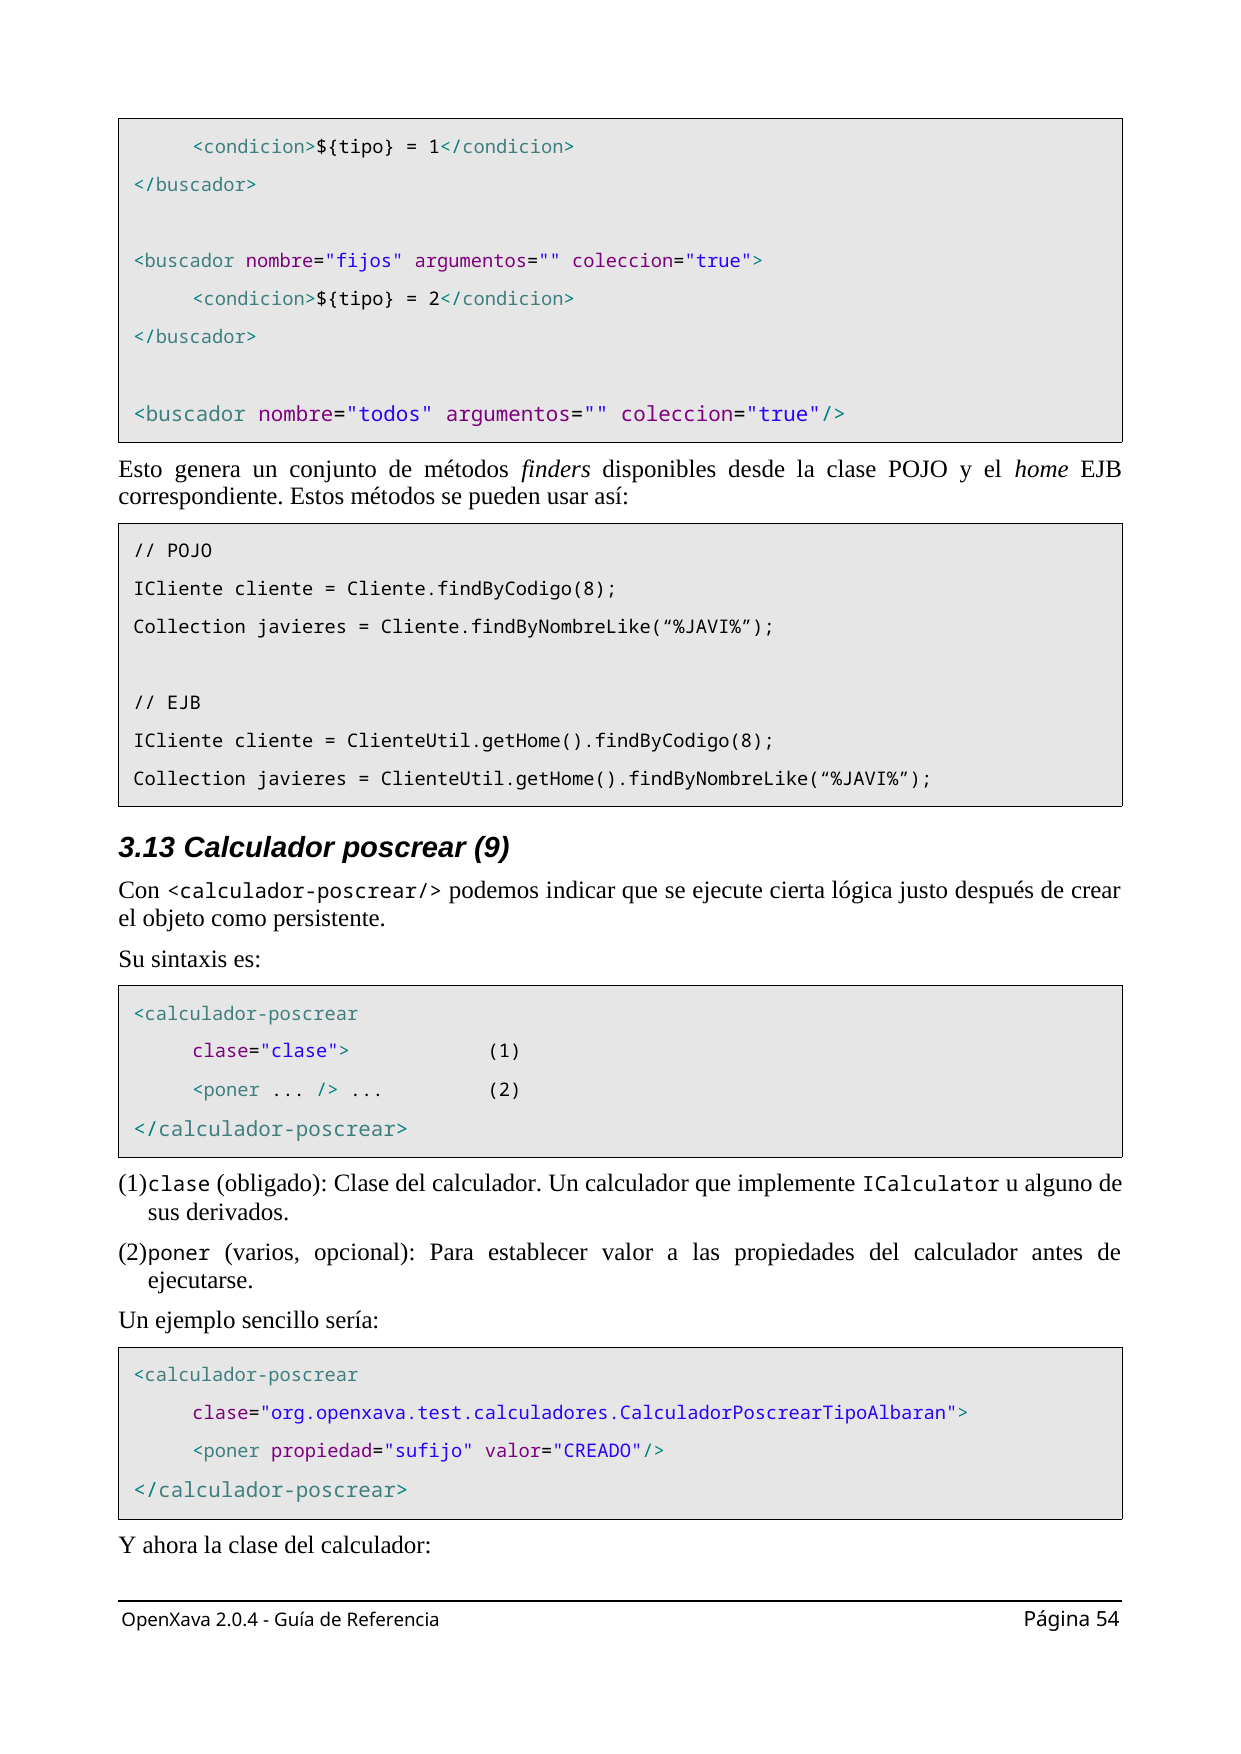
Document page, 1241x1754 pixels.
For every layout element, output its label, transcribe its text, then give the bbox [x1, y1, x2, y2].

text Su sintaxis es: [118, 945, 1122, 972]
text Con <calculador-poscrear/> podemos indicar que se ejecute cierta lógica justo después de crear el objeto como persistente. [118, 876, 1122, 932]
subtitle Calculador poscrear (9) [118, 831, 1122, 864]
text </calculador-poscrear> [119, 1099, 1122, 1157]
text Un ejemplo sencillo sería: [118, 1306, 1122, 1334]
text Collection javieres = Cliente.findByNombreLike(“%JAVI%”); [119, 599, 1122, 637]
text clase="clase"> (1) [119, 1023, 1122, 1061]
text clase="org.openxava.test.calculadores.CalculadorPoscrearTipoAlbaran"> [119, 1385, 1122, 1423]
text Esto genera un conjunto de métodos finders disponibles desde la clase POJO y el home EJB correspondiente. Estos métodos se pueden usar así: [118, 455, 1122, 510]
text // POJO [119, 524, 1122, 561]
text </buscador> [119, 308, 1122, 346]
text Y ahora la clase del calculador: [118, 1531, 1122, 1559]
text Collection javieres = ClienteUtil.getHome().findByNombreLike(“%JAVI%”); [119, 751, 1122, 806]
list clase (obligado): Clase del calculador. Un calculador que implemente ICalculator u alguno de sus derivados. [118, 1169, 1122, 1226]
text <calculador-poscrear [119, 986, 1122, 1023]
text <poner propiedad="sufijo" valor="CREADO"/> [119, 1423, 1122, 1461]
text // EJB [119, 675, 1122, 713]
text <condicion>${tipo} = 1</condicion> [119, 119, 1122, 156]
text <buscador nombre="fijos" argumentos="" coleccion="true"> [119, 232, 1122, 270]
list poner (varios, opcional): Para establecer valor a las propiedades del calculador antes de ejecutarse. [118, 1238, 1122, 1294]
text <calculador-poscrear [119, 1348, 1122, 1385]
text </buscador> [119, 156, 1122, 194]
text <buscador nombre="todos" argumentos="" coleccion="true"/> [119, 384, 1122, 442]
text </calculador-poscrear> [119, 1461, 1122, 1519]
text ICliente cliente = Cliente.findByCodigo(8); [119, 561, 1122, 599]
text ICliente cliente = ClienteUtil.getHome().findByCodigo(8); [119, 713, 1122, 751]
text <condicion>${tipo} = 2</condicion> [119, 270, 1122, 308]
text <poner ... /> ... (2) [119, 1061, 1122, 1099]
